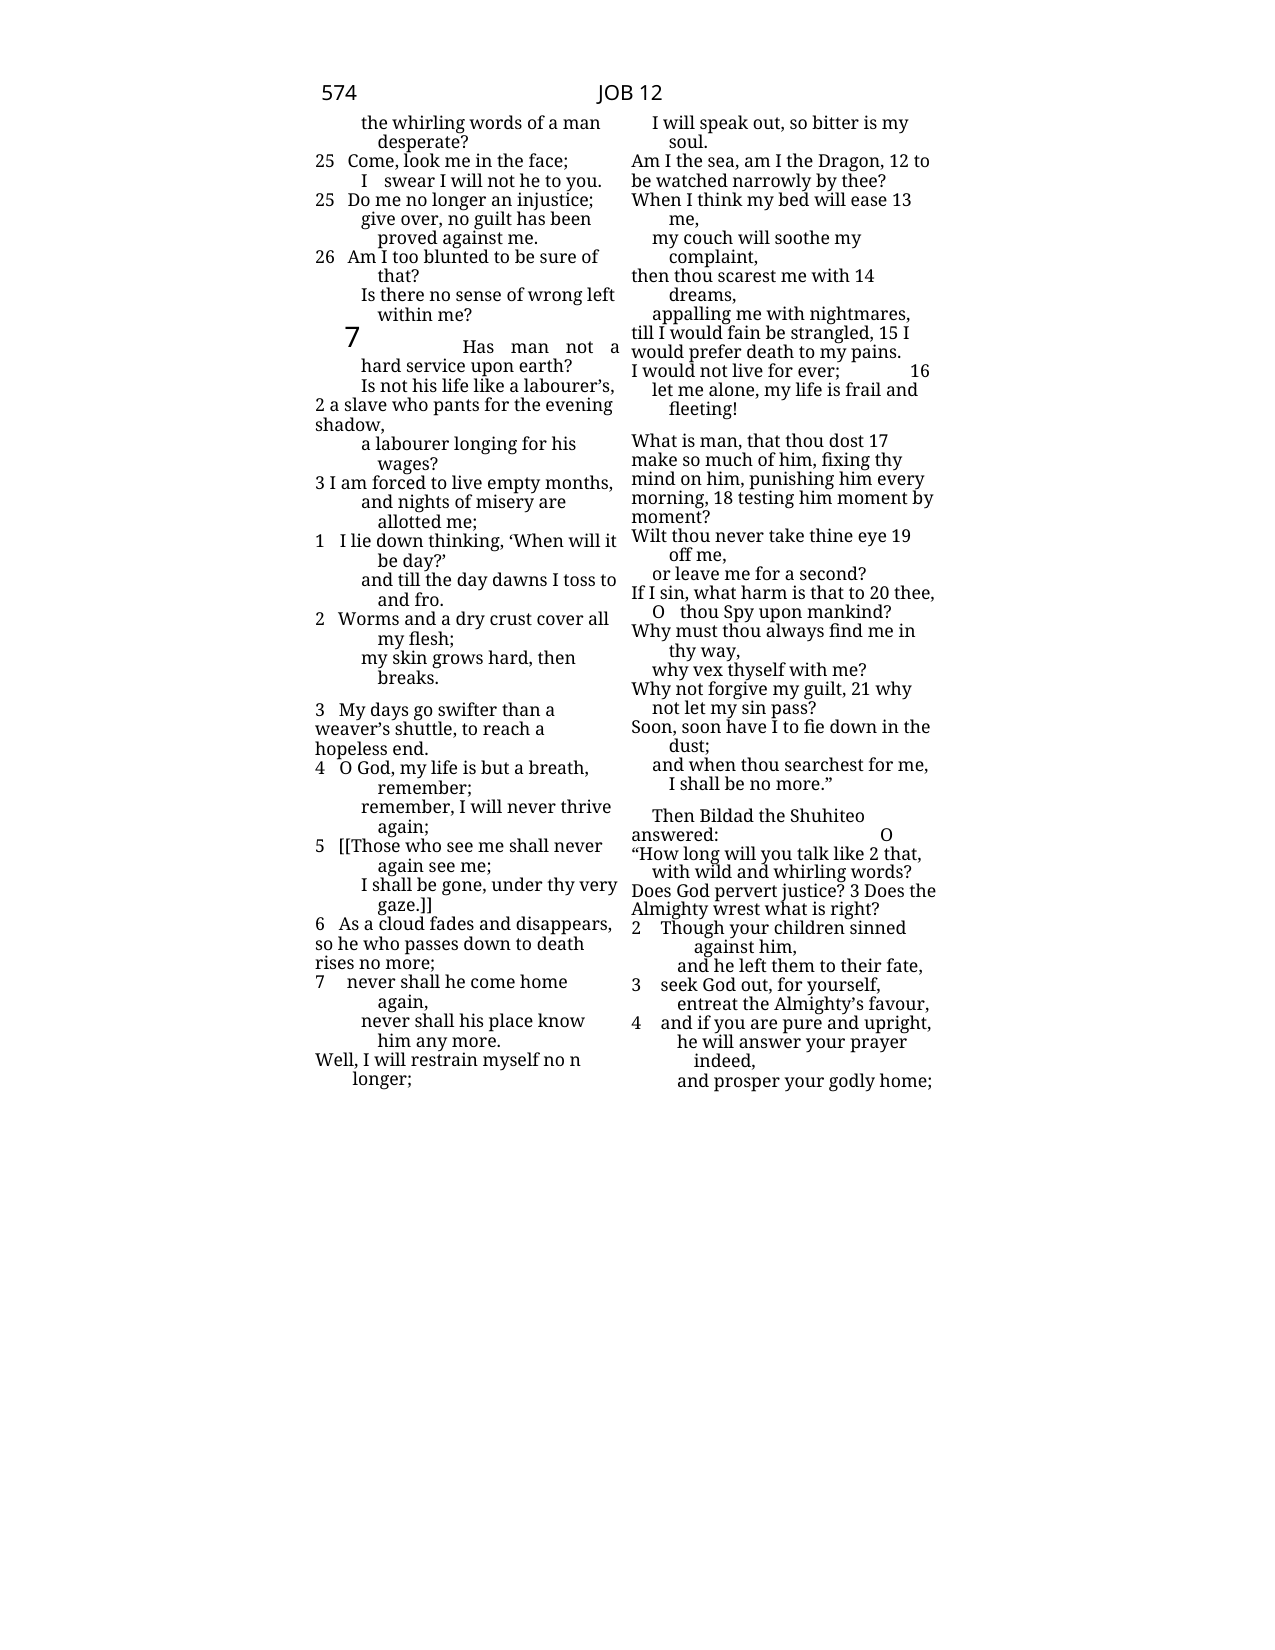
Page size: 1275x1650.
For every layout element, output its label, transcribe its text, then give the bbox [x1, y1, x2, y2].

text my couch will soothe my complaint, [652, 229, 936, 267]
text never shall his place know him any more. [361, 1012, 620, 1051]
list Am I too blunted to be sure of [315, 248, 620, 267]
text Wilt thou never take thine eye 19 off me, [631, 527, 936, 566]
text Soon, soon have I to fie down in the dust; [631, 718, 936, 756]
list My days go swifter than a weaver’s shuttle, to reach a hopeless end. [315, 701, 620, 759]
text the whirling words of a man desperate? [361, 114, 620, 153]
text Why must thou always find me in thy way, [631, 623, 936, 661]
text or leave me for a second? [631, 566, 936, 584]
text appalling me with nightmares, till I would fain be strangled, 15 I would prefer death to my pains. [631, 305, 936, 362]
text and when thou searchest for me, I shall be no more.” [652, 756, 936, 794]
list never shall he come home again, [315, 973, 620, 1012]
text 7 Has man not a hard service upon earth? [344, 338, 620, 377]
text O thou Spy upon mankind? [652, 604, 936, 623]
text against him, [677, 938, 936, 957]
text give over, no guilt has been proved against me. [361, 210, 620, 248]
text my skin grows hard, then breaks. [361, 649, 620, 688]
text and he left them to their fate, [677, 957, 936, 976]
text with wild and whirling words? Does God pervert justice? 3 Does the Almighty wrest what is right? [631, 864, 936, 919]
list I lie down thinking, ‘When will it be day?’ [315, 532, 620, 571]
text What is man, that thou dost 17 make so much of him, fixing thy mind on him, punishing him every morning, 18 testing him moment by mo­ment? [631, 432, 936, 527]
text Well, I will restrain myself no n longer; [315, 1051, 620, 1089]
list Do me no longer an injustice; [315, 191, 620, 210]
text Is there no sense of wrong left within me? [361, 286, 620, 325]
text and till the day dawns I toss to and fro. [361, 571, 620, 610]
list As a cloud fades and disappears, so he who passes down to death rises no more; [315, 915, 620, 973]
text If I sin, what harm is that to 20 thee, [631, 584, 936, 604]
text he will answer your prayer indeed, [677, 1034, 936, 1072]
list Come, look me in the face; [315, 153, 620, 172]
list and if you are pure and upright, [631, 1014, 936, 1034]
list swear I will not he to you. [361, 172, 620, 191]
list Though your children sinned [631, 919, 936, 938]
list Worms and a dry crust cover all my flesh; [315, 610, 620, 649]
text let me alone, my life is frail and fleeting! [652, 381, 936, 419]
text a labourer longing for his wages? [361, 435, 620, 474]
text I shall be gone, under thy very gaze.]] [361, 876, 620, 915]
text and prosper your godly home; [677, 1072, 936, 1091]
list seek God out, for yourself, [631, 976, 936, 996]
text I would not live for ever; 16 [631, 362, 936, 381]
text When I think my bed will ease 13 me, [631, 191, 936, 229]
text entreat the Almighty’s favour, [677, 996, 936, 1014]
text 3 I am forced to live empty months, [315, 474, 620, 493]
text Why not forgive my guilt, 21 why not let my sin pass? [631, 680, 936, 718]
text then thou scarest me with 14 dreams, [631, 267, 936, 305]
text Then Bildad the Shuhiteo answered: O [631, 807, 936, 845]
text Am I the sea, am I the Dragon, 12 to be watched narrowly by thee? [631, 153, 936, 191]
text Is not his life like a labourer’s, 2 a slave who pants for the eve­ning shadow, [315, 377, 620, 435]
text that? [377, 267, 620, 286]
text I will speak out, so bitter is my soul. [652, 114, 936, 153]
text remember, I will never thrive again; [361, 798, 620, 837]
text and nights of misery are allotted me; [361, 493, 620, 532]
text “How long will you talk like 2 that, [631, 845, 936, 864]
list O God, my life is but a breath, remember; [315, 759, 620, 798]
text why vex thyself with me? [652, 661, 936, 680]
list [[Those who see me shall never again see me; [315, 837, 620, 876]
